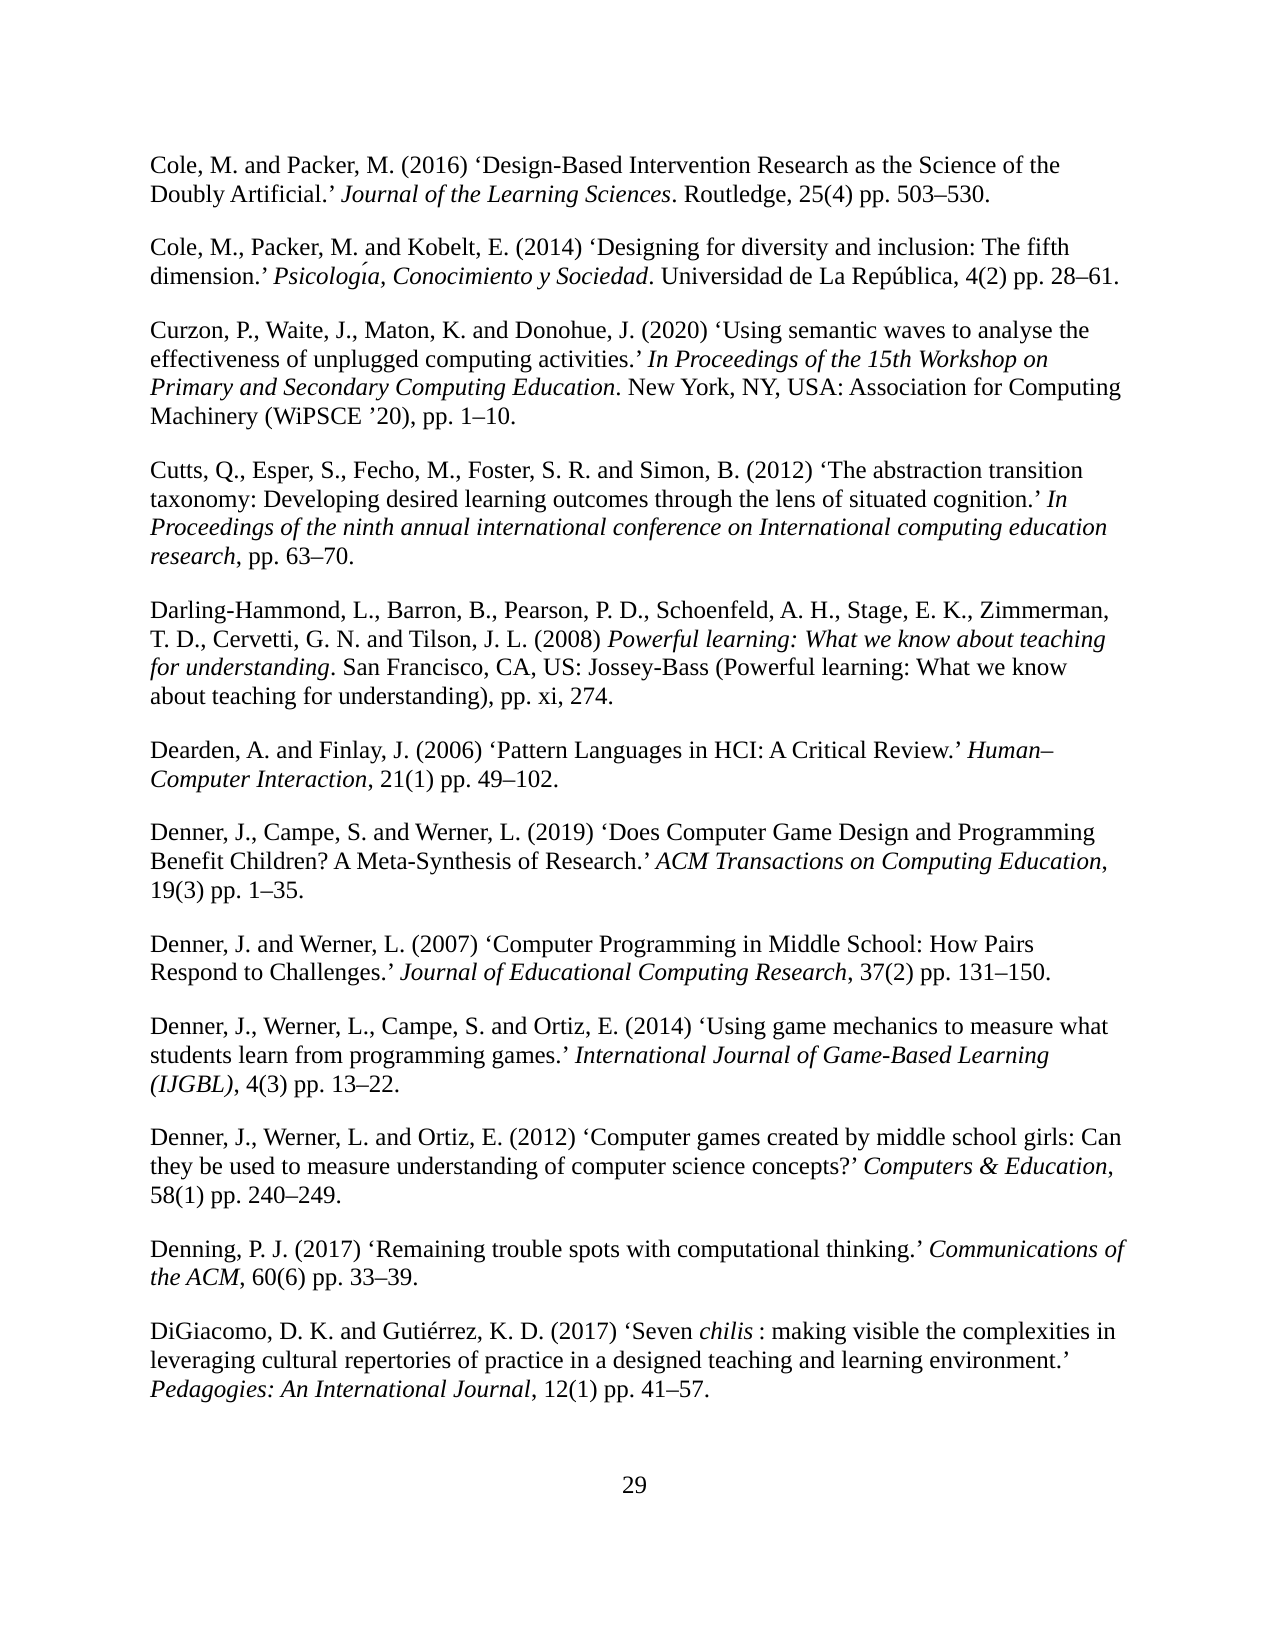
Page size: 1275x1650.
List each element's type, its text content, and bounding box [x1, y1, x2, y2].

text Denning, P. J. (2017) ‘Remaining trouble spots with computational thinking.’ Communications of the ACM, 60(6) pp. 33–39. [150, 1234, 1125, 1291]
text Cole, M., Packer, M. and Kobelt, E. (2014) ‘Designing for diversity and inclusion: The fifth dimension.’ Psicologı́a, Conocimiento y Sociedad. Universidad de La República, 4(2) pp. 28–61. [150, 232, 1125, 290]
text Dearden, A. and Finlay, J. (2006) ‘Pattern Languages in HCI: A Critical Review.’ Human–Computer Interaction, 21(1) pp. 49–102. [150, 735, 1125, 792]
text Denner, J., Werner, L., Campe, S. and Ortiz, E. (2014) ‘Using game mechanics to measure what students learn from programming games.’ International Journal of Game-Based Learning (IJGBL), 4(3) pp. 13–22. [150, 1011, 1125, 1097]
text Darling-Hammond, L., Barron, B., Pearson, P. D., Schoenfeld, A. H., Stage, E. K., Zimmerman, T. D., Cervetti, G. N. and Tilson, J. L. (2008) Powerful learning: What we know about teaching for understanding. San Francisco, CA, US: Jossey-Bass (Powerful learning: What we know about teaching for understanding), pp. xi, 274. [150, 595, 1125, 710]
text Denner, J. and Werner, L. (2007) ‘Computer Programming in Middle School: How Pairs Respond to Challenges.’ Journal of Educational Computing Research, 37(2) pp. 131–150. [150, 929, 1125, 986]
text Cole, M. and Packer, M. (2016) ‘Design-Based Intervention Research as the Science of the Doubly Artificial.’ Journal of the Learning Sciences. Routledge, 25(4) pp. 503–530. [150, 150, 1125, 207]
text Denner, J., Campe, S. and Werner, L. (2019) ‘Does Computer Game Design and Programming Benefit Children? A Meta-Synthesis of Research.’ ACM Transactions on Computing Education, 19(3) pp. 1–35. [150, 817, 1125, 904]
text DiGiacomo, D. K. and Gutiérrez, K. D. (2017) ‘Seven chilis : making visible the complexities in leveraging cultural repertories of practice in a designed teaching and learning environment.’ Pedagogies: An International Journal, 12(1) pp. 41–57. [150, 1316, 1125, 1402]
text Denner, J., Werner, L. and Ortiz, E. (2012) ‘Computer games created by middle school girls: Can they be used to measure understanding of computer science concepts?’ Computers & Education, 58(1) pp. 240–249. [150, 1122, 1125, 1209]
text Curzon, P., Waite, J., Maton, K. and Donohue, J. (2020) ‘Using semantic waves to analyse the effectiveness of unplugged computing activities.’ In Proceedings of the 15th Workshop on Primary and Secondary Computing Education. New York, NY, USA: Association for Computing Machinery (WiPSCE ’20), pp. 1–10. [150, 315, 1125, 430]
text Cutts, Q., Esper, S., Fecho, M., Foster, S. R. and Simon, B. (2012) ‘The abstraction transition taxonomy: Developing desired learning outcomes through the lens of situated cognition.’ In Proceedings of the ninth annual international conference on International computing education research, pp. 63–70. [150, 455, 1125, 570]
